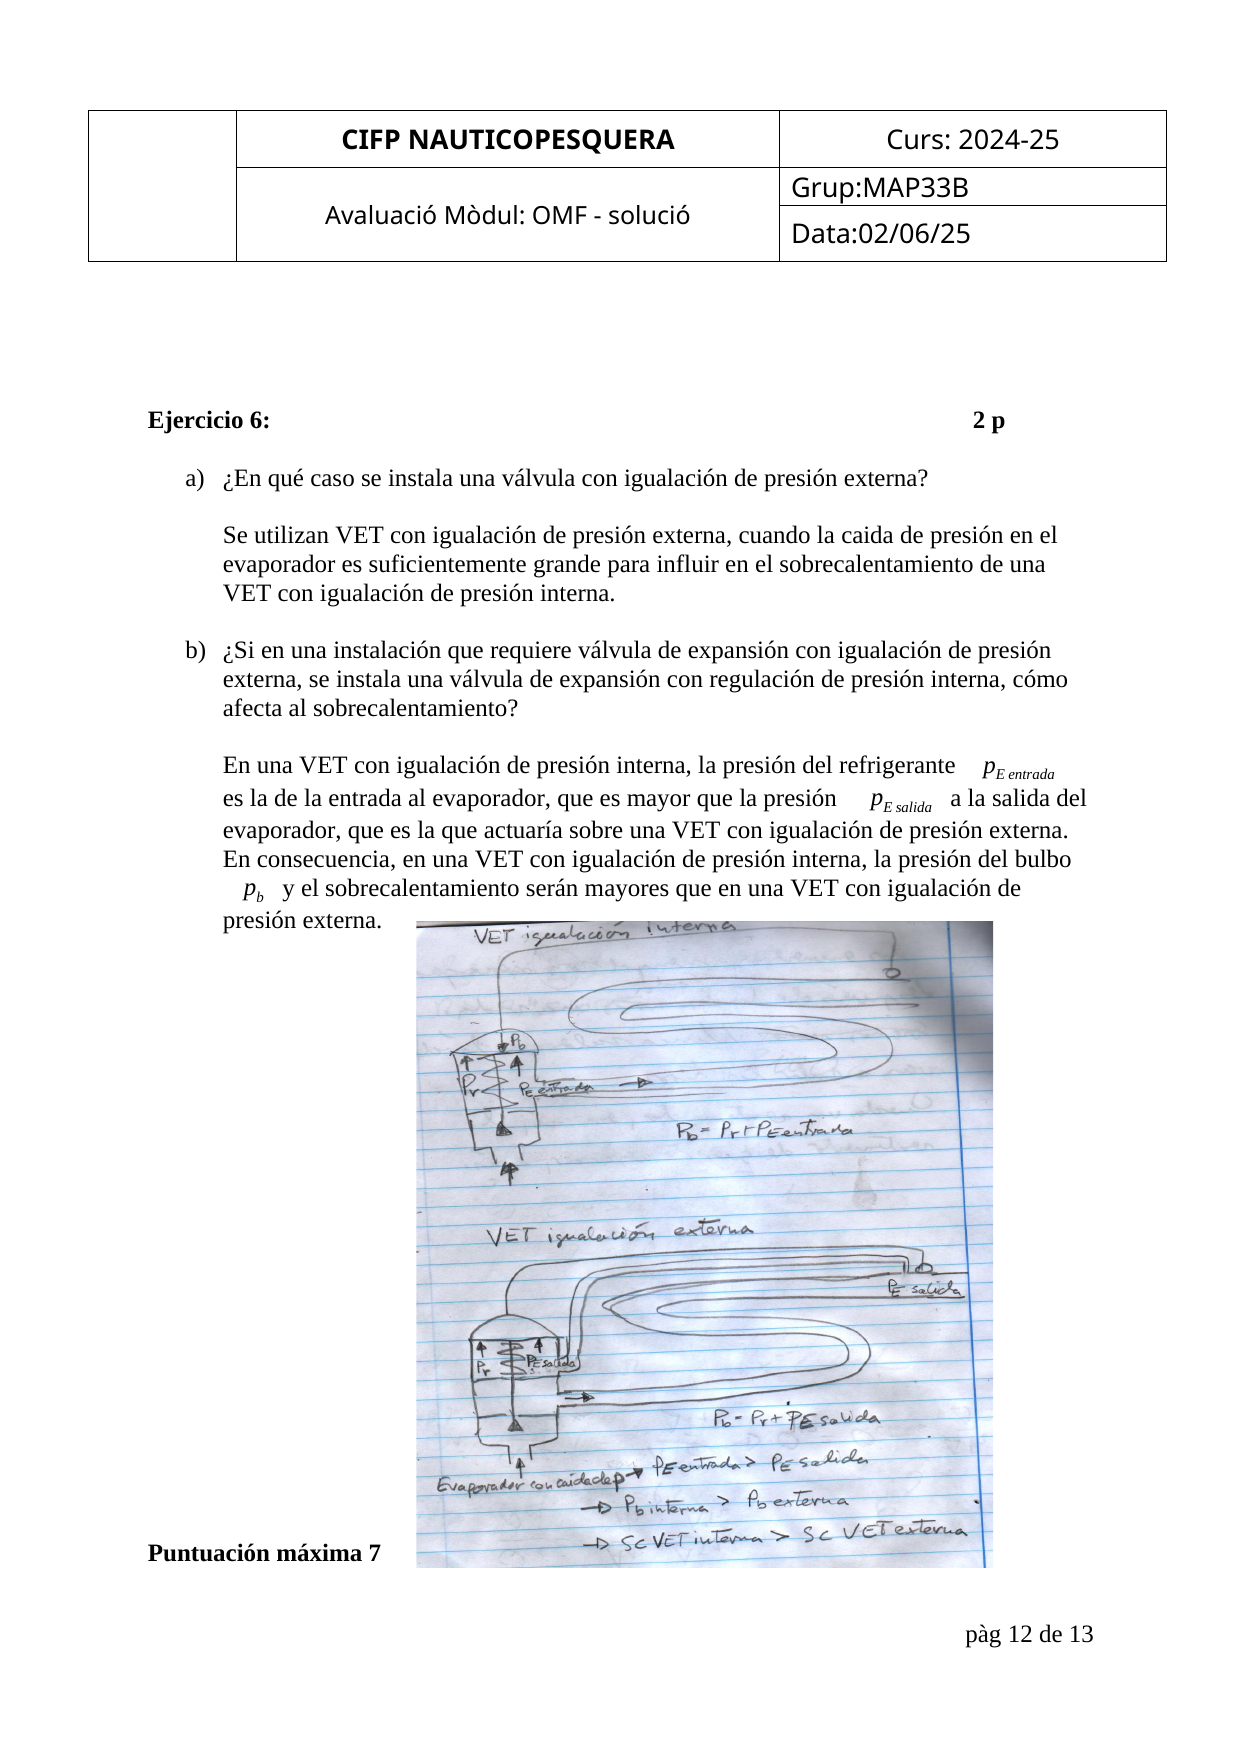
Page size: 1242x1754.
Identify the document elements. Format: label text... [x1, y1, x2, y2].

list ¿En qué caso se instala una válvula con igualación de presión externa? [185, 463, 1094, 492]
list En consecuencia, en una VET con igualación de presión interna, la presión del bulbo y el sobrecalentamiento serán mayores que en una VET con igualación de presión externa. [185, 844, 1094, 934]
list En una VET con igualación de presión interna, la presión del refrigerante es la de la entrada al evaporador, que es mayor que la presión a la salida del evaporador, que es la que actuaría sobre una VET con igualación de presión externa. [185, 750, 1094, 844]
text Ejercicio 6: 2 p [148, 405, 1094, 434]
text Se utilizan VET con igualación de presión externa, cuando la caida de presión en el evaporador es suficientemente grande para influir en el sobrecalentamiento de una VET con igualación de presión interna. [148, 520, 1094, 607]
picture [416, 921, 994, 1568]
list ¿Si en una instalación que requiere válvula de expansión con igualación de presión externa, se instala una válvula de expansión con regulación de presión interna, cómo afecta al sobrecalentamiento? [185, 635, 1094, 722]
text [994, 1538, 1094, 1567]
text Puntuación máxima 7 [148, 1538, 416, 1567]
